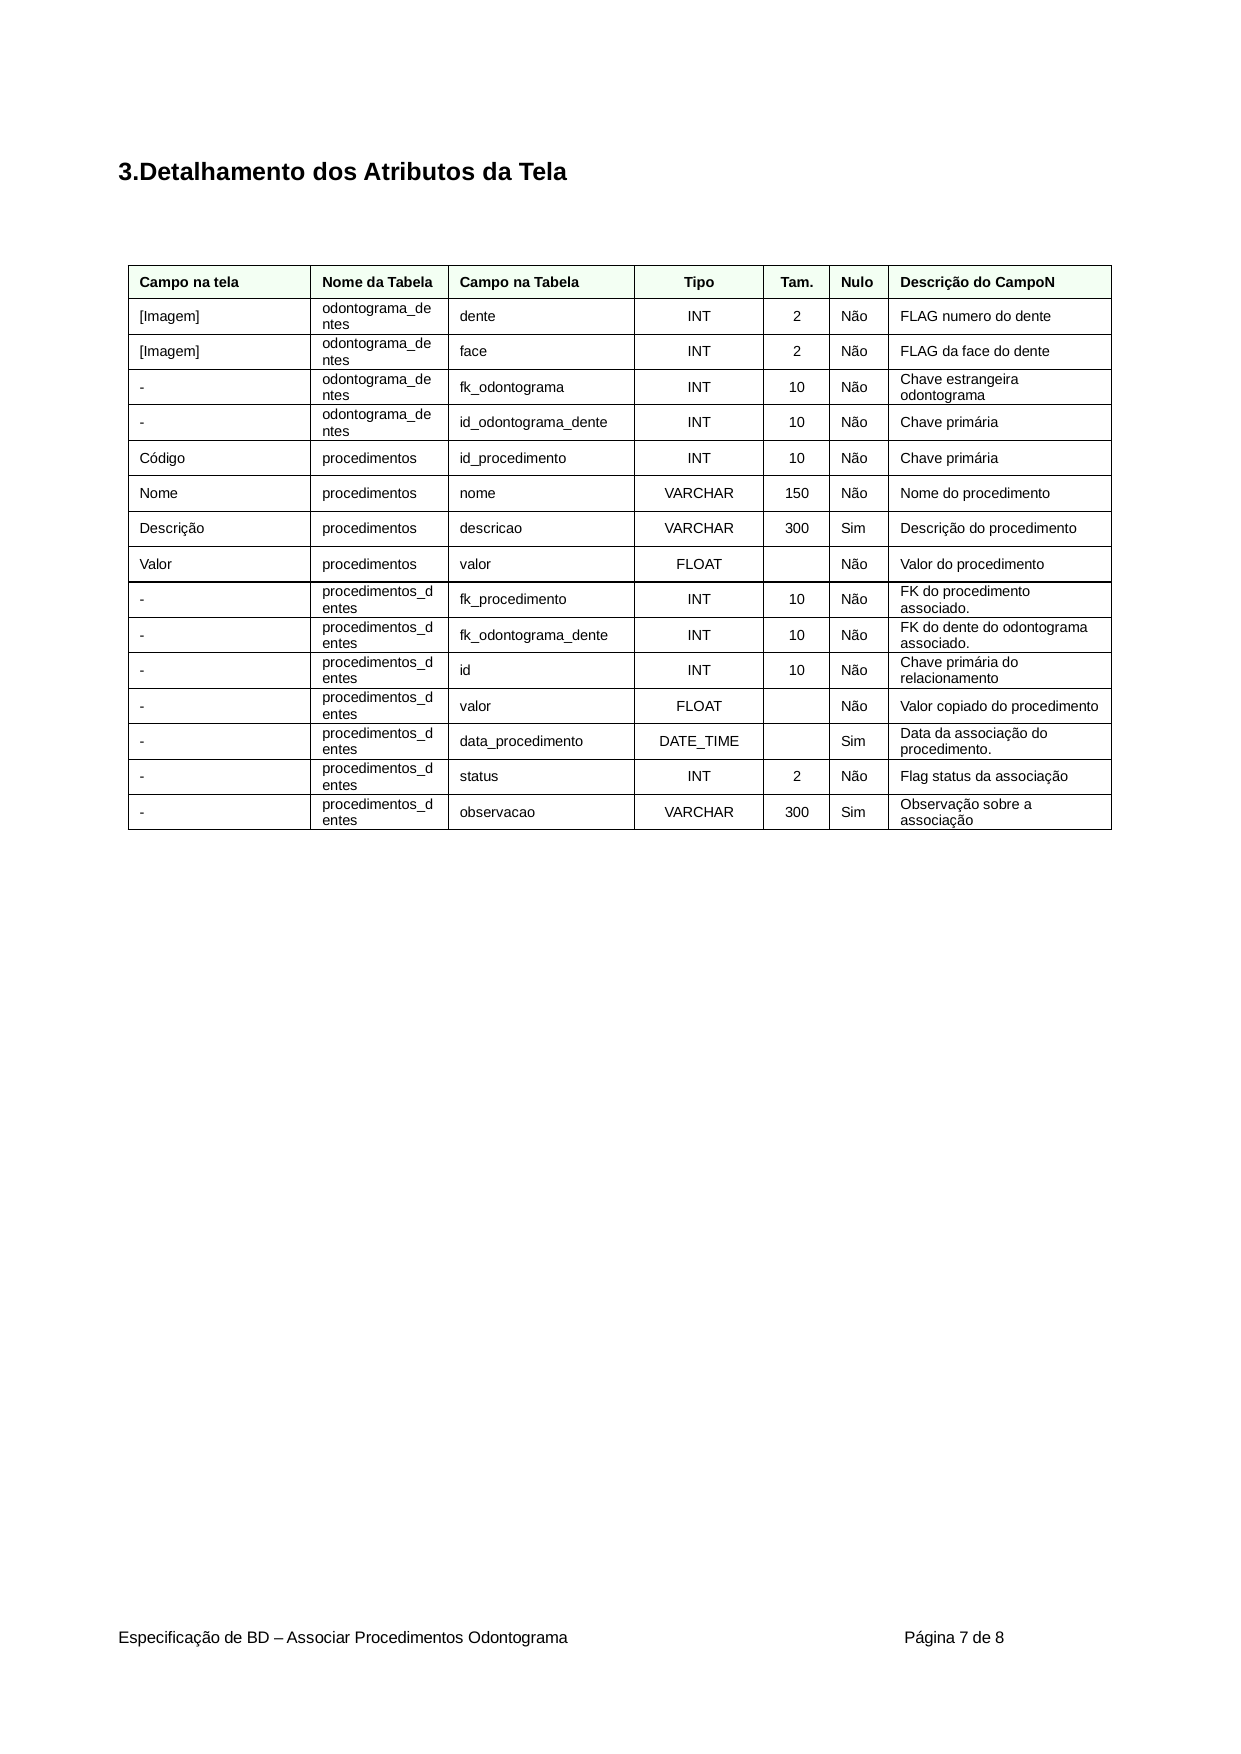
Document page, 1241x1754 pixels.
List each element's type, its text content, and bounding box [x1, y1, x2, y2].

table_header Campo na Tabela [449, 266, 634, 298]
table_cell Não [830, 405, 888, 440]
table_cell FLAG da face do dente [889, 335, 1111, 369]
table_cell valor [449, 547, 634, 581]
subtitle Detalhamento dos Atributos da Tela [118, 157, 1122, 186]
table_cell odontograma_dentes [311, 370, 448, 404]
table_cell fk_odontograma [449, 370, 634, 404]
table_cell id [449, 653, 634, 688]
table_cell 10 [764, 441, 829, 475]
table_cell observacao [449, 795, 634, 829]
table_cell procedimentos [311, 512, 448, 546]
table_cell procedimentos [311, 547, 448, 581]
table_cell INT [635, 405, 763, 440]
table_cell - [129, 653, 310, 688]
table_cell valor [449, 689, 634, 723]
table_cell - [129, 370, 310, 404]
table_cell [Imagem] [129, 335, 310, 369]
table_cell [764, 724, 829, 758]
table_cell fk_procedimento [449, 583, 634, 617]
table_cell VARCHAR [635, 795, 763, 829]
table_cell Não [830, 299, 888, 333]
table_cell INT [635, 335, 763, 369]
table_header Campo na tela [129, 266, 310, 298]
table_cell dente [449, 299, 634, 333]
table_cell status [449, 760, 634, 794]
table_cell - [129, 795, 310, 829]
table_cell procedimentos_dentes [311, 689, 448, 723]
table_cell 2 [764, 760, 829, 794]
table_cell Nome [129, 476, 310, 511]
table_cell - [129, 724, 310, 758]
table_cell 10 [764, 653, 829, 688]
table_cell Valor [129, 547, 310, 581]
table_cell Nome do procedimento [889, 476, 1111, 511]
table_cell nome [449, 476, 634, 511]
table_cell Não [830, 547, 888, 581]
table_cell - [129, 618, 310, 652]
table_cell 10 [764, 618, 829, 652]
table_cell VARCHAR [635, 512, 763, 546]
table_cell Sim [830, 724, 888, 758]
table_cell 10 [764, 583, 829, 617]
table_cell VARCHAR [635, 476, 763, 511]
table_cell odontograma_dentes [311, 299, 448, 333]
table_cell DATE_TIME [635, 724, 763, 758]
table_cell 300 [764, 512, 829, 546]
table_header Tam. [764, 266, 829, 298]
table_cell Não [830, 653, 888, 688]
table_cell Não [830, 476, 888, 511]
table_cell INT [635, 583, 763, 617]
table_cell Chave estrangeira odontograma [889, 370, 1111, 404]
table_cell [764, 547, 829, 581]
table_cell INT [635, 441, 763, 475]
table_cell Chave primária [889, 405, 1111, 440]
table_cell face [449, 335, 634, 369]
table_cell descricao [449, 512, 634, 546]
table_cell INT [635, 618, 763, 652]
table_cell procedimentos_dentes [311, 795, 448, 829]
table_cell - [129, 405, 310, 440]
table_cell Não [830, 370, 888, 404]
table_cell 10 [764, 370, 829, 404]
table_cell procedimentos_dentes [311, 653, 448, 688]
table_cell Código [129, 441, 310, 475]
table_cell procedimentos [311, 476, 448, 511]
table_cell 150 [764, 476, 829, 511]
table_cell odontograma_dentes [311, 405, 448, 440]
table_cell 10 [764, 405, 829, 440]
table_cell Não [830, 760, 888, 794]
table_cell Não [830, 583, 888, 617]
table_cell Chave primária [889, 441, 1111, 475]
table_header Nome da Tabela [311, 266, 448, 298]
table_cell INT [635, 760, 763, 794]
table_cell data_procedimento [449, 724, 634, 758]
table_cell Observação sobre a associação [889, 795, 1111, 829]
table_cell id_odontograma_dente [449, 405, 634, 440]
table_header Tipo [635, 266, 763, 298]
table_cell FK do procedimento associado. [889, 583, 1111, 617]
table_cell procedimentos_dentes [311, 618, 448, 652]
table_cell INT [635, 653, 763, 688]
table_cell INT [635, 370, 763, 404]
table_cell - [129, 689, 310, 723]
table_cell Chave primária do relacionamento [889, 653, 1111, 688]
table_cell Valor do procedimento [889, 547, 1111, 581]
table_header Descrição do CampoN [889, 266, 1111, 298]
table_cell procedimentos_dentes [311, 760, 448, 794]
table_cell 2 [764, 335, 829, 369]
table_cell - [129, 760, 310, 794]
table_cell Descrição do procedimento [889, 512, 1111, 546]
table_cell Não [830, 618, 888, 652]
table_cell odontograma_dentes [311, 335, 448, 369]
table_cell id_procedimento [449, 441, 634, 475]
table_cell FLOAT [635, 689, 763, 723]
table_cell FK do dente do odontograma associado. [889, 618, 1111, 652]
table_cell Flag status da associação [889, 760, 1111, 794]
table_cell Não [830, 441, 888, 475]
table_cell fk_odontograma_dente [449, 618, 634, 652]
table_cell Descrição [129, 512, 310, 546]
table_cell [Imagem] [129, 299, 310, 333]
table_cell 300 [764, 795, 829, 829]
table_cell FLAG numero do dente [889, 299, 1111, 333]
table_cell procedimentos [311, 441, 448, 475]
table_cell Não [830, 335, 888, 369]
table_cell procedimentos_dentes [311, 583, 448, 617]
table_cell Valor copiado do procedimento [889, 689, 1111, 723]
table_cell Não [830, 689, 888, 723]
table_cell Data da associação do procedimento. [889, 724, 1111, 758]
table_cell procedimentos_dentes [311, 724, 448, 758]
table_header Nulo [830, 266, 888, 298]
table_cell Sim [830, 512, 888, 546]
table_cell FLOAT [635, 547, 763, 581]
table_cell INT [635, 299, 763, 333]
table_cell [764, 689, 829, 723]
table_cell 2 [764, 299, 829, 333]
table_cell Sim [830, 795, 888, 829]
table_cell - [129, 583, 310, 617]
